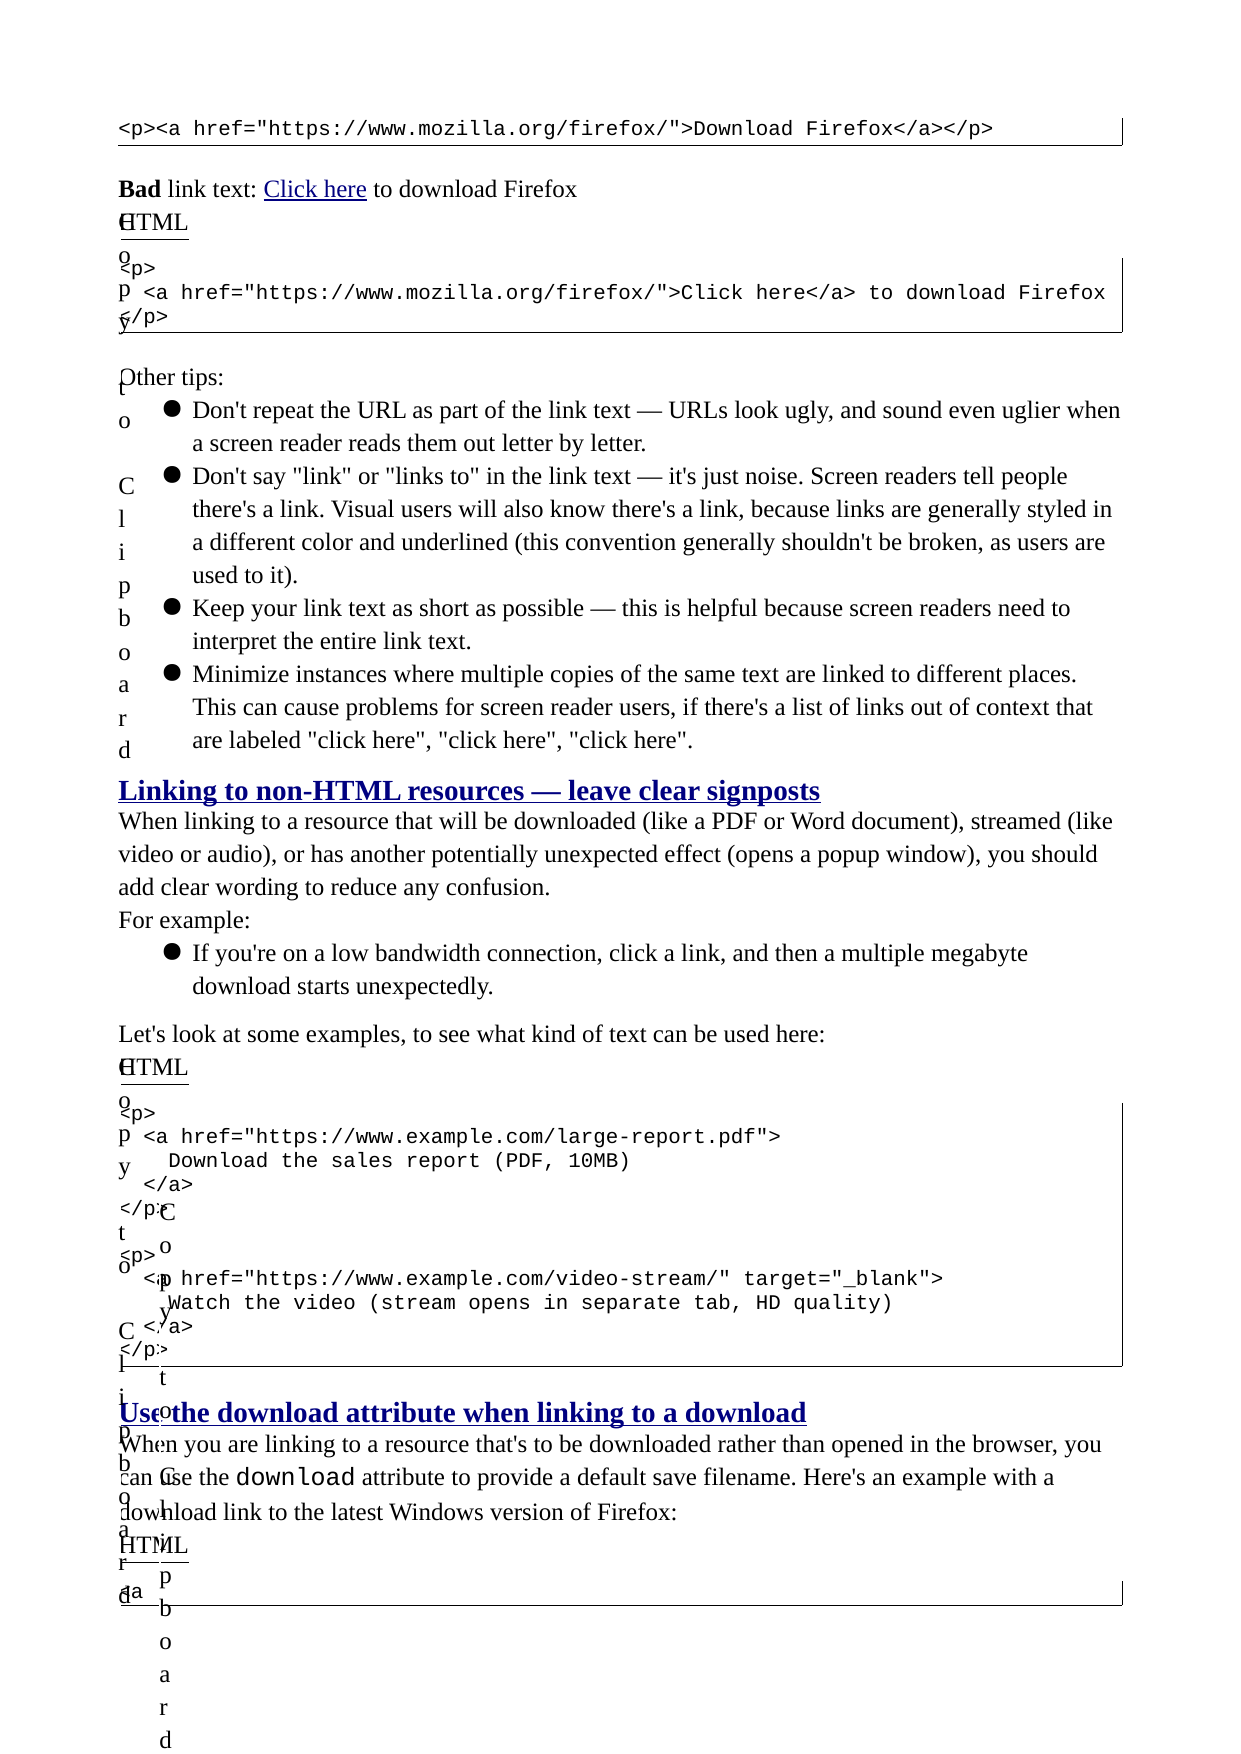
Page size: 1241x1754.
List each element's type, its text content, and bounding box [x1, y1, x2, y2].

text </a> [121, 1316, 159, 1339]
list Minimize instances where multiple copies of the same text are linked to different places. This can cause problems for screen reader users, if there's a list of links out of context that are labeled "click here", "click here", "click here". [162, 659, 1122, 754]
text When linking to a resource that will be downloaded (like a PDF or Word document), streamed (like video or audio), or has another potentially unexpected effect (opens a popup window), you should add clear wording to reduce any confusion. [118, 806, 1122, 901]
subtitle Use the download attribute when linking to a download [161, 1396, 1122, 1429]
text <p> [121, 258, 1122, 282]
text For example: [118, 905, 1122, 934]
text Bad link text: Click here to download Firefox [118, 174, 1122, 203]
text <a href="https://www.example.com/large-report.pdf"> [121, 1127, 1122, 1150]
text Download the sales report (PDF, 10MB) [121, 1150, 1122, 1174]
text Let's look at some examples, to see what kind of text can be used here: [118, 1019, 1122, 1048]
text <a href="https://www.mozilla.org/firefox/">Click here</a> to download Firefox [121, 282, 1122, 306]
text <p><a href="https://www.mozilla.org/firefox/">Download Firefox</a></p> [118, 118, 1122, 145]
text </p> [161, 1197, 1122, 1221]
text </a> [161, 1316, 1122, 1339]
text Watch the video (stream opens in separate tab, HD quality) [161, 1292, 1122, 1316]
list Don't say "link" or "links to" in the link text — it's just noise. Screen readers tell people there's a link. Visual users will also know there's a link, because links are generally styled in a different color and underlined (this convention generally shouldn't be broken, as users are used to it). [162, 461, 1122, 589]
subtitle Use the download attribute when linking to a download [121, 1396, 159, 1425]
text HTML [121, 1052, 1122, 1084]
text [161, 1581, 1122, 1605]
text <p> [121, 1245, 159, 1268]
subtitle Linking to non-HTML resources — leave clear signposts [118, 773, 1122, 806]
list Don't repeat the URL as part of the link text — URLs look ugly, and sound even uglier when a screen reader reads them out letter by letter. [162, 395, 1122, 457]
list Keep your link text as short as possible — this is helpful because screen readers need to interpret the entire link text. [162, 593, 1122, 655]
text HTML [121, 1530, 159, 1562]
text </a> [121, 1174, 1122, 1197]
text <p> [121, 1103, 1122, 1127]
text HTML [121, 207, 1122, 239]
text </p> [121, 1197, 159, 1221]
text </p> [161, 1339, 1122, 1366]
text <a [121, 1581, 159, 1605]
text Other tips: [121, 362, 1122, 391]
text <p> [161, 1245, 1122, 1268]
text HTML [161, 1530, 1122, 1562]
list If you're on a low bandwidth connection, click a link, and then a multiple megabyte download starts unexpectedly. [162, 938, 1122, 1000]
text When you are linking to a resource that's to be downloaded rather than opened in the browser, you can use the download attribute to provide a default save filename. Here's an example with a download link to the latest Windows version of Firefox: [161, 1429, 1122, 1526]
text <a href="https://www.example.com/video-stream/" target="_blank"> [161, 1268, 1122, 1292]
text </p> [121, 1339, 159, 1366]
text </p> [121, 306, 1122, 332]
